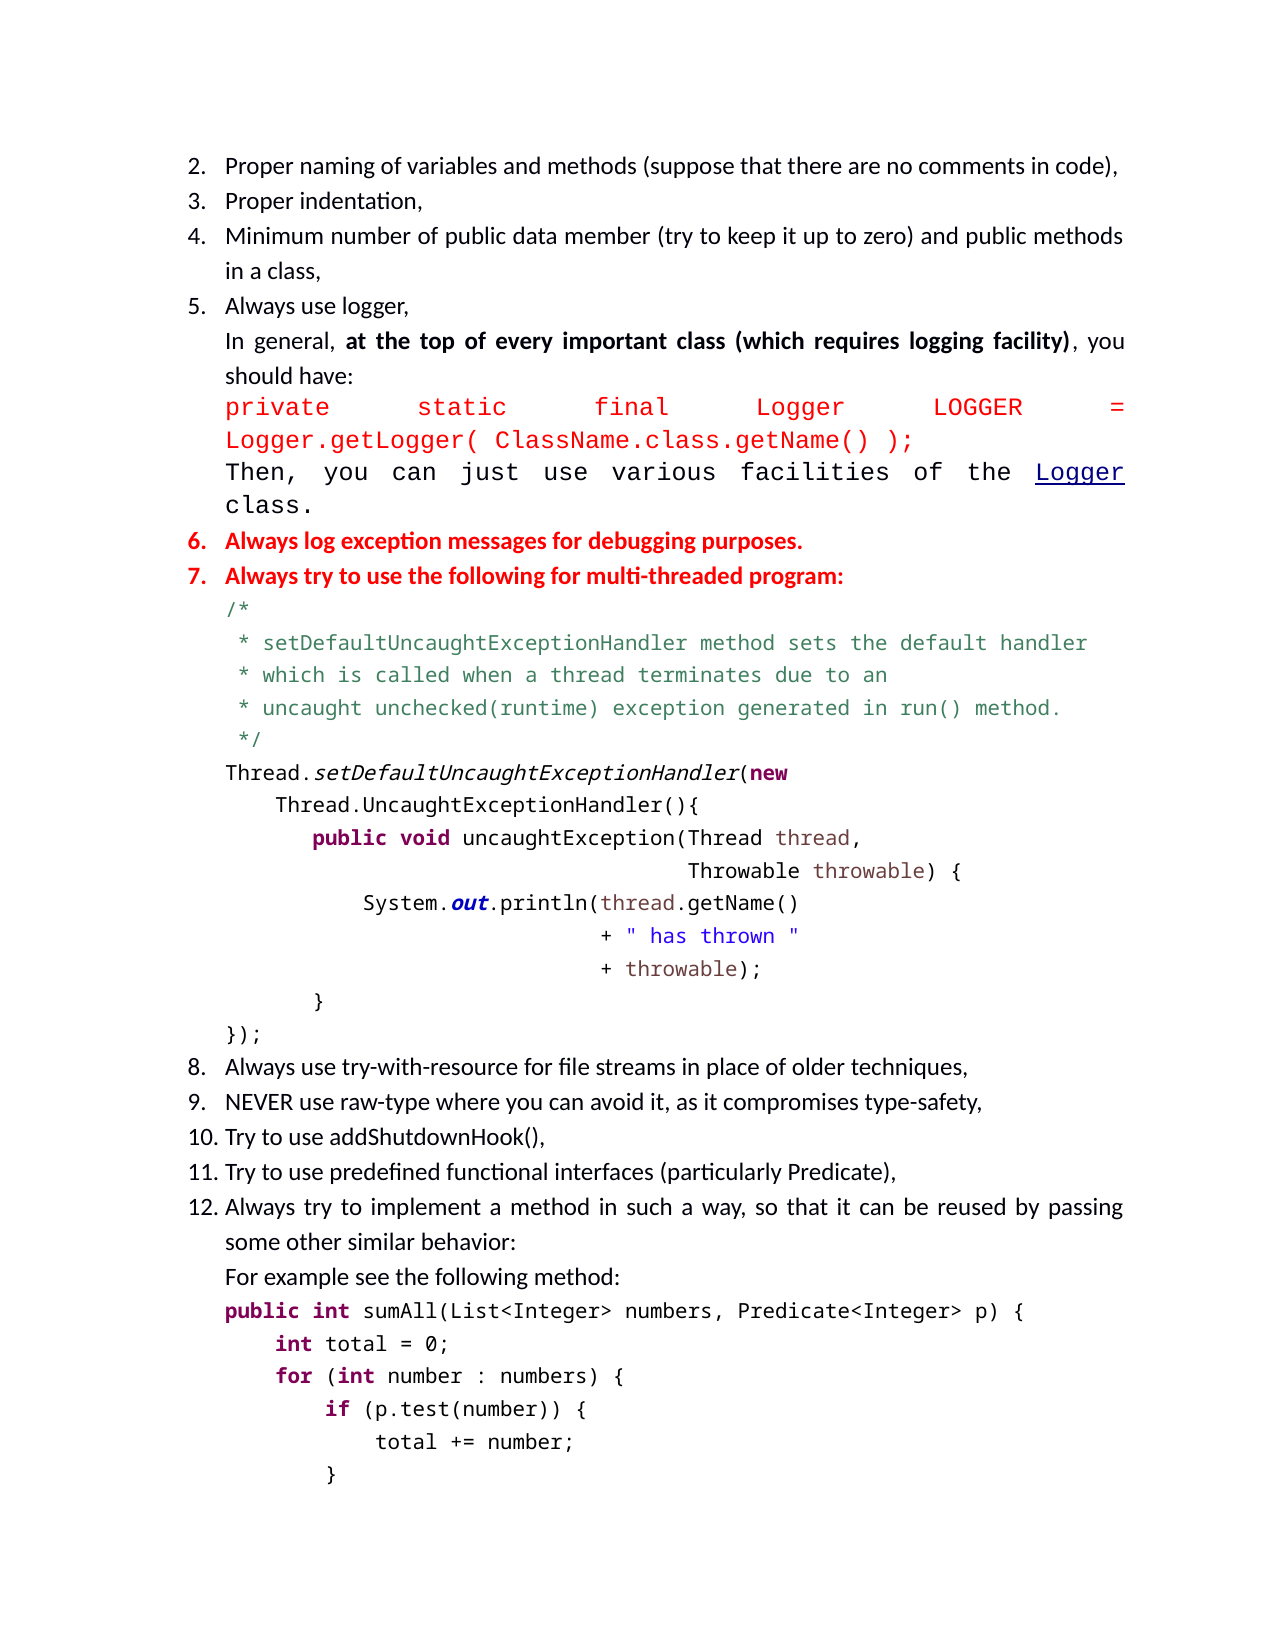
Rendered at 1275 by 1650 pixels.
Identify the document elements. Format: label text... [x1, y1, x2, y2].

list Always try to implement a method in such a way, so that it can be reused by passing some other similar behavior: [187, 1191, 1125, 1257]
list In general, at the top of every important class (which requires logging facility), you should have: [187, 325, 1125, 391]
list Then, you can just use various facilities of the Logger class. [187, 460, 1125, 521]
list public void uncaughtException(Thread thread, [187, 823, 1125, 852]
list Proper indentation, [187, 185, 1125, 216]
list Thread.setDefaultUncaughtExceptionHandler(new [187, 758, 1125, 786]
list public int sumAll(List<Integer> numbers, Predicate<Integer> p) { [225, 1296, 1125, 1325]
list Try to use addShutdownHook(), [187, 1121, 1125, 1152]
list } [262, 986, 1125, 1015]
list NEVER use raw-type where you can avoid it, as it compromises type-safety, [187, 1086, 1125, 1117]
list For example see the following method: [225, 1261, 1125, 1292]
list Try to use predefined functional interfaces (particularly Predicate), [187, 1156, 1125, 1187]
list * uncaught unchecked(runtime) exception generated in run() method. [187, 693, 1125, 721]
list Thread.UncaughtExceptionHandler(){ [187, 791, 1125, 819]
list * setDefaultUncaughtExceptionHandler method sets the default handler [187, 628, 1125, 656]
list */ [187, 725, 1125, 754]
list Always log exception messages for debugging purposes. [187, 525, 1125, 556]
list Proper naming of variables and methods (suppose that there are no comments in code), [187, 150, 1125, 181]
list Always try to use the following for multi-threaded program: [187, 560, 1125, 591]
list Always use logger, [187, 290, 1125, 321]
list private static final Logger LOGGER = Logger.getLogger( ClassName.class.getName() ); [187, 395, 1125, 456]
list for (int number : numbers) { [225, 1362, 1125, 1390]
list System.out.println(thread.getName() [187, 888, 1125, 917]
list total += number; [225, 1427, 1125, 1455]
list Throwable throwable) { [187, 856, 1125, 884]
list /* [187, 595, 1125, 623]
list int total = 0; [225, 1329, 1125, 1357]
list Always use try-with-resource for file streams in place of older techniques, [187, 1051, 1125, 1082]
list if (p.test(number)) { [225, 1394, 1125, 1423]
list } [225, 1459, 1125, 1488]
list }); [187, 1019, 1125, 1047]
list * which is called when a thread terminates due to an [187, 660, 1125, 689]
list + throwable); [187, 954, 1125, 982]
list Minimum number of public data member (try to keep it up to zero) and public methods in a class, [187, 220, 1125, 286]
list + " has thrown " [187, 921, 1125, 949]
